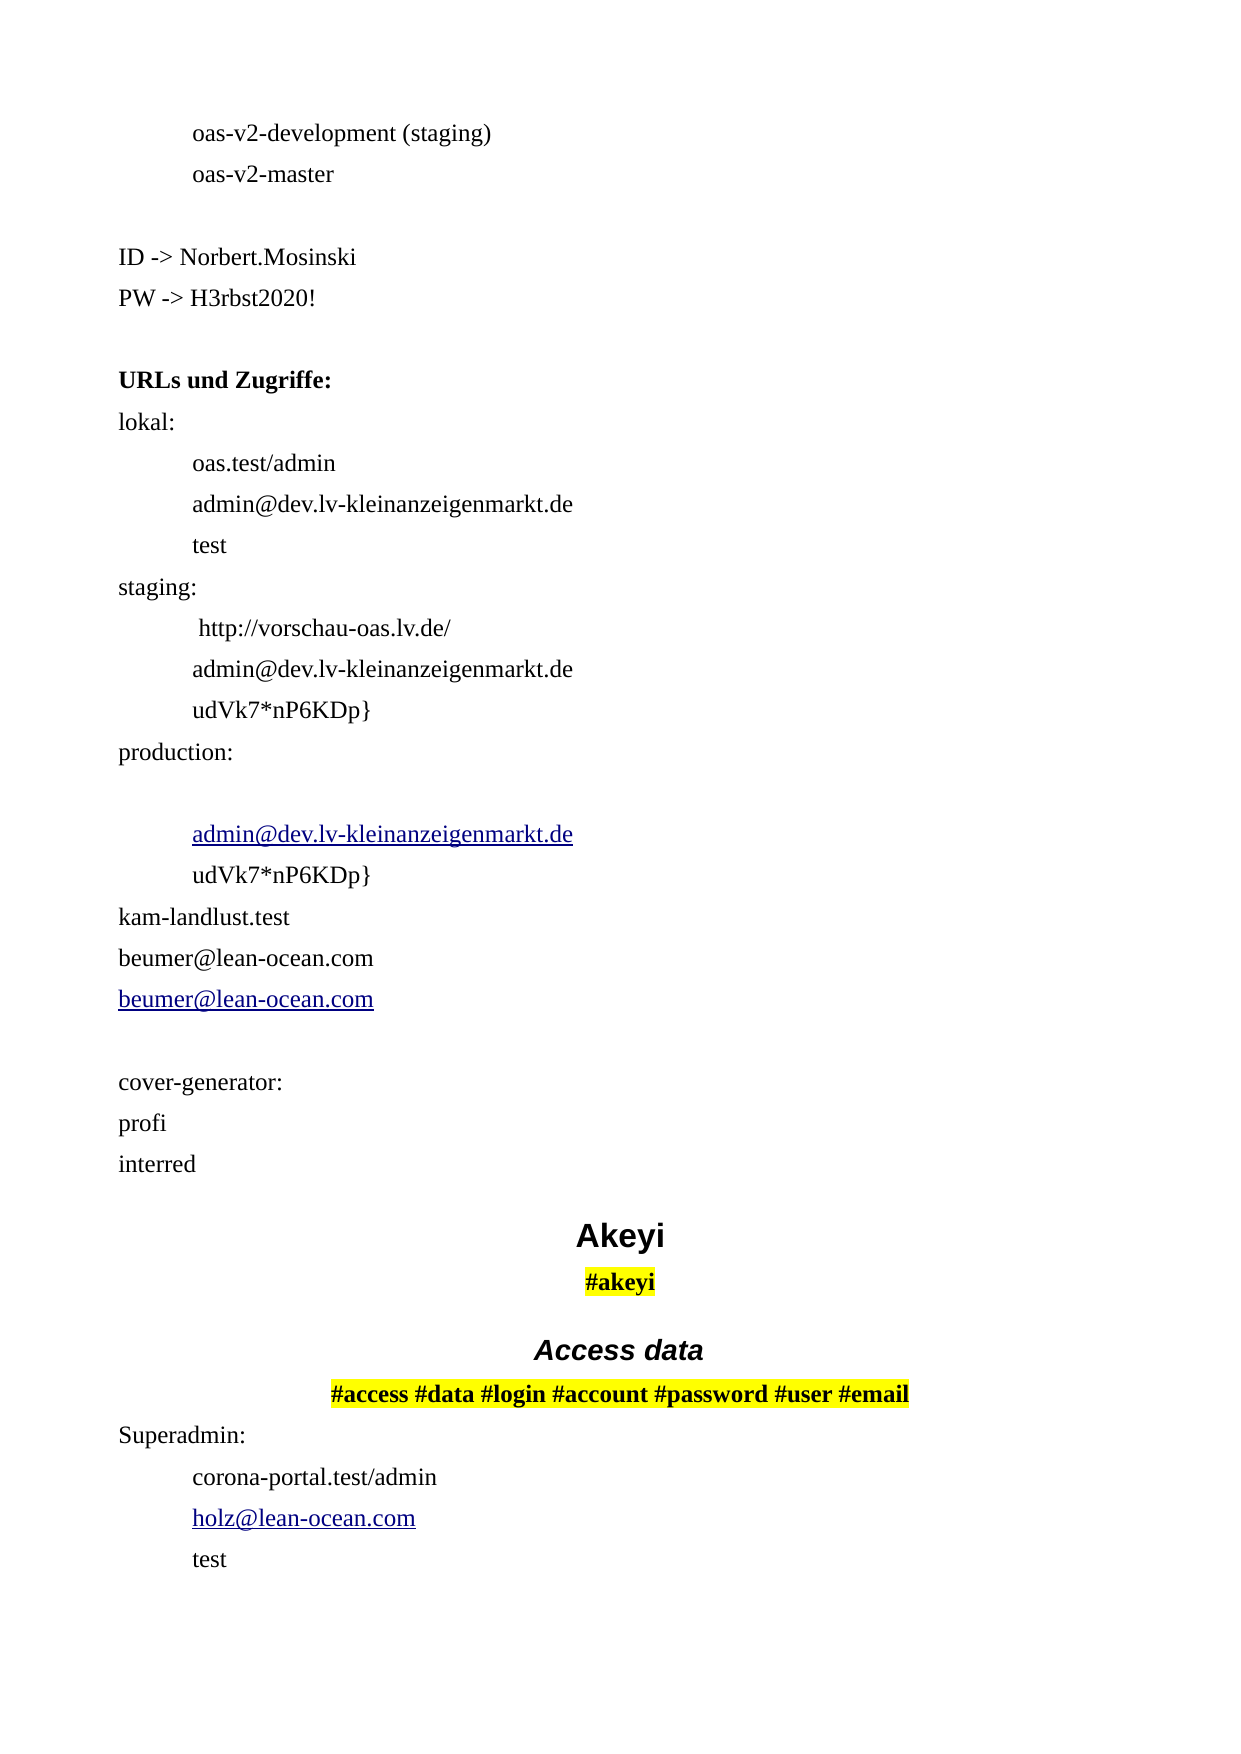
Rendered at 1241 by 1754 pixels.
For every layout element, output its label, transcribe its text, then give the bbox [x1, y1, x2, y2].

text lokal: [118, 407, 1122, 436]
text admin@dev.lv-kleinanzeigenmarkt.de [118, 819, 1122, 848]
text production: [118, 737, 1122, 766]
text cover-generator: [118, 1067, 1122, 1096]
text staging: [118, 572, 1122, 601]
text udVk7*nP6KDp} [118, 696, 1122, 724]
text corona-portal.test/admin [118, 1462, 1122, 1490]
text http://vorschau-oas.lv.de/ [118, 613, 1122, 642]
text interred [118, 1149, 1122, 1178]
text oas-v2-master [118, 159, 1122, 188]
text holz@lean-ocean.com [118, 1503, 1122, 1532]
subtitle Access data [118, 1333, 1122, 1367]
text test [118, 1544, 1122, 1573]
text kam-landlust.test [118, 902, 1122, 931]
text PW -> H3rbst2020! [118, 283, 1122, 312]
subtitle Akeyi [118, 1216, 1122, 1254]
text ID -> Norbert.Mosinski [118, 242, 1122, 271]
text admin@dev.lv-kleinanzeigenmarkt.de [118, 489, 1122, 518]
text beumer@lean-ocean.com [118, 943, 1122, 972]
text admin@dev.lv-kleinanzeigenmarkt.de [118, 654, 1122, 683]
text profi [118, 1108, 1122, 1137]
text test [118, 531, 1122, 559]
text #access #data #login #account #password #user #email [118, 1379, 1122, 1408]
text URLs und Zugriffe: [118, 366, 1122, 394]
text beumer@lean-ocean.com [118, 984, 1122, 1013]
text Superadmin: [118, 1420, 1122, 1449]
text udVk7*nP6KDp} [118, 861, 1122, 889]
text oas.test/admin [118, 448, 1122, 477]
text oas-v2-development (staging) [118, 118, 1122, 147]
text #akeyi [118, 1267, 1122, 1296]
